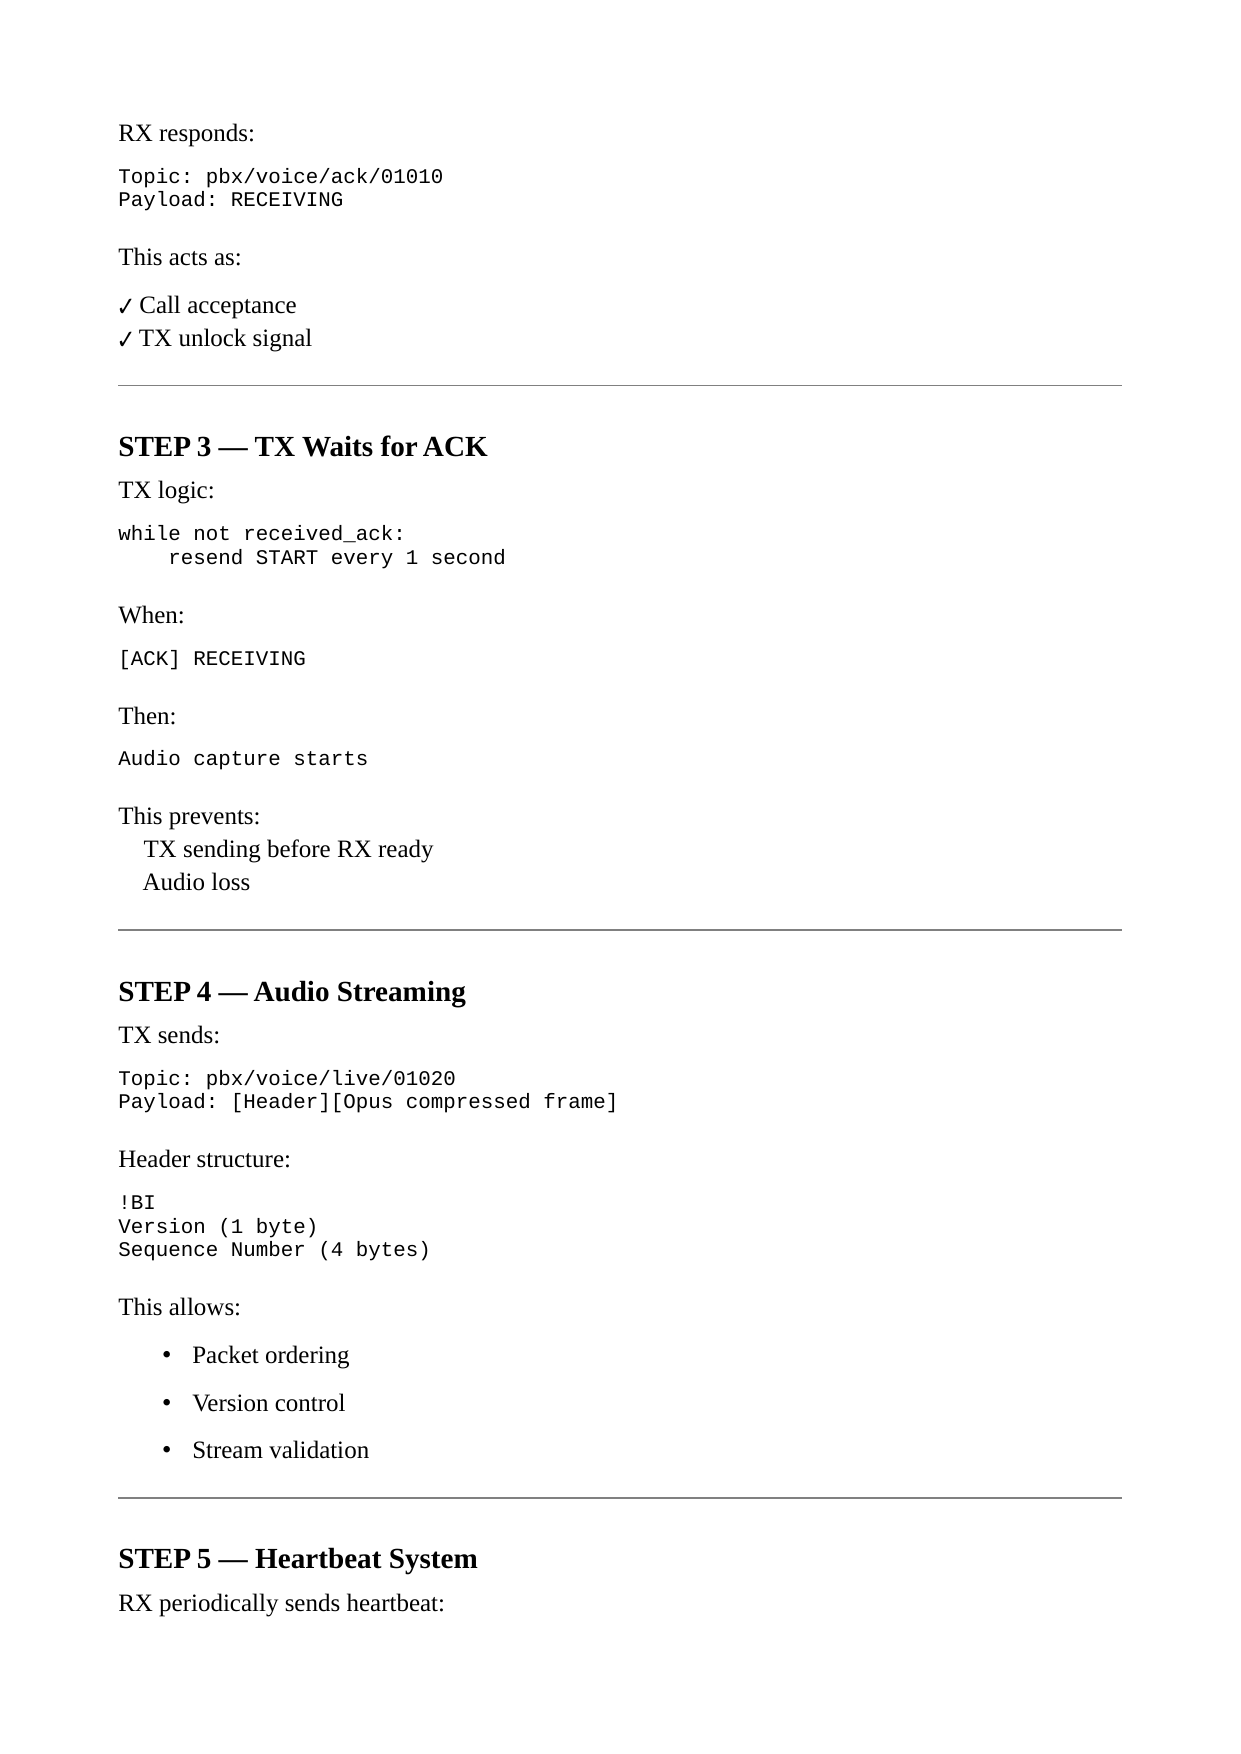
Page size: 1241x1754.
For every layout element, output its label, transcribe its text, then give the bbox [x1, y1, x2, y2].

text Header structure: [118, 1144, 1122, 1173]
text resend START every 1 second [118, 547, 1122, 571]
text RX periodically sends heartbeat: [118, 1588, 1122, 1616]
list Packet ordering [162, 1340, 1122, 1369]
text ✔ Call acceptance ✔ TX unlock signal [118, 290, 1122, 352]
text TX sends: [118, 1020, 1122, 1049]
text This acts as: [118, 242, 1122, 271]
text Audio capture starts [118, 748, 1122, 772]
text Topic: pbx/voice/ack/01010 [118, 166, 1122, 189]
text When: [118, 600, 1122, 629]
text TX logic: [118, 476, 1122, 504]
list Version control [162, 1388, 1122, 1416]
text RX responds: [118, 118, 1122, 147]
text Sequence Number (4 bytes) [118, 1239, 1122, 1263]
text This allows: [118, 1292, 1122, 1321]
text Payload: RECEIVING [118, 189, 1122, 213]
text Topic: pbx/voice/live/01020 [118, 1068, 1122, 1091]
text Version (1 byte) [118, 1216, 1122, 1239]
subtitle STEP 3 — TX Waits for ACK [118, 429, 1122, 463]
text Payload: [Header][Opus compressed frame] [118, 1091, 1122, 1115]
text while not received_ack: [118, 523, 1122, 547]
subtitle STEP 4 — Audio Streaming [118, 974, 1122, 1007]
text !BI [118, 1192, 1122, 1216]
text [ACK] RECEIVING [118, 648, 1122, 671]
list Stream validation [162, 1435, 1122, 1464]
text Then: [118, 701, 1122, 729]
text This prevents: ❌ TX sending before RX ready ❌ Audio loss [118, 801, 1122, 896]
subtitle STEP 5 — Heartbeat System [118, 1542, 1122, 1575]
